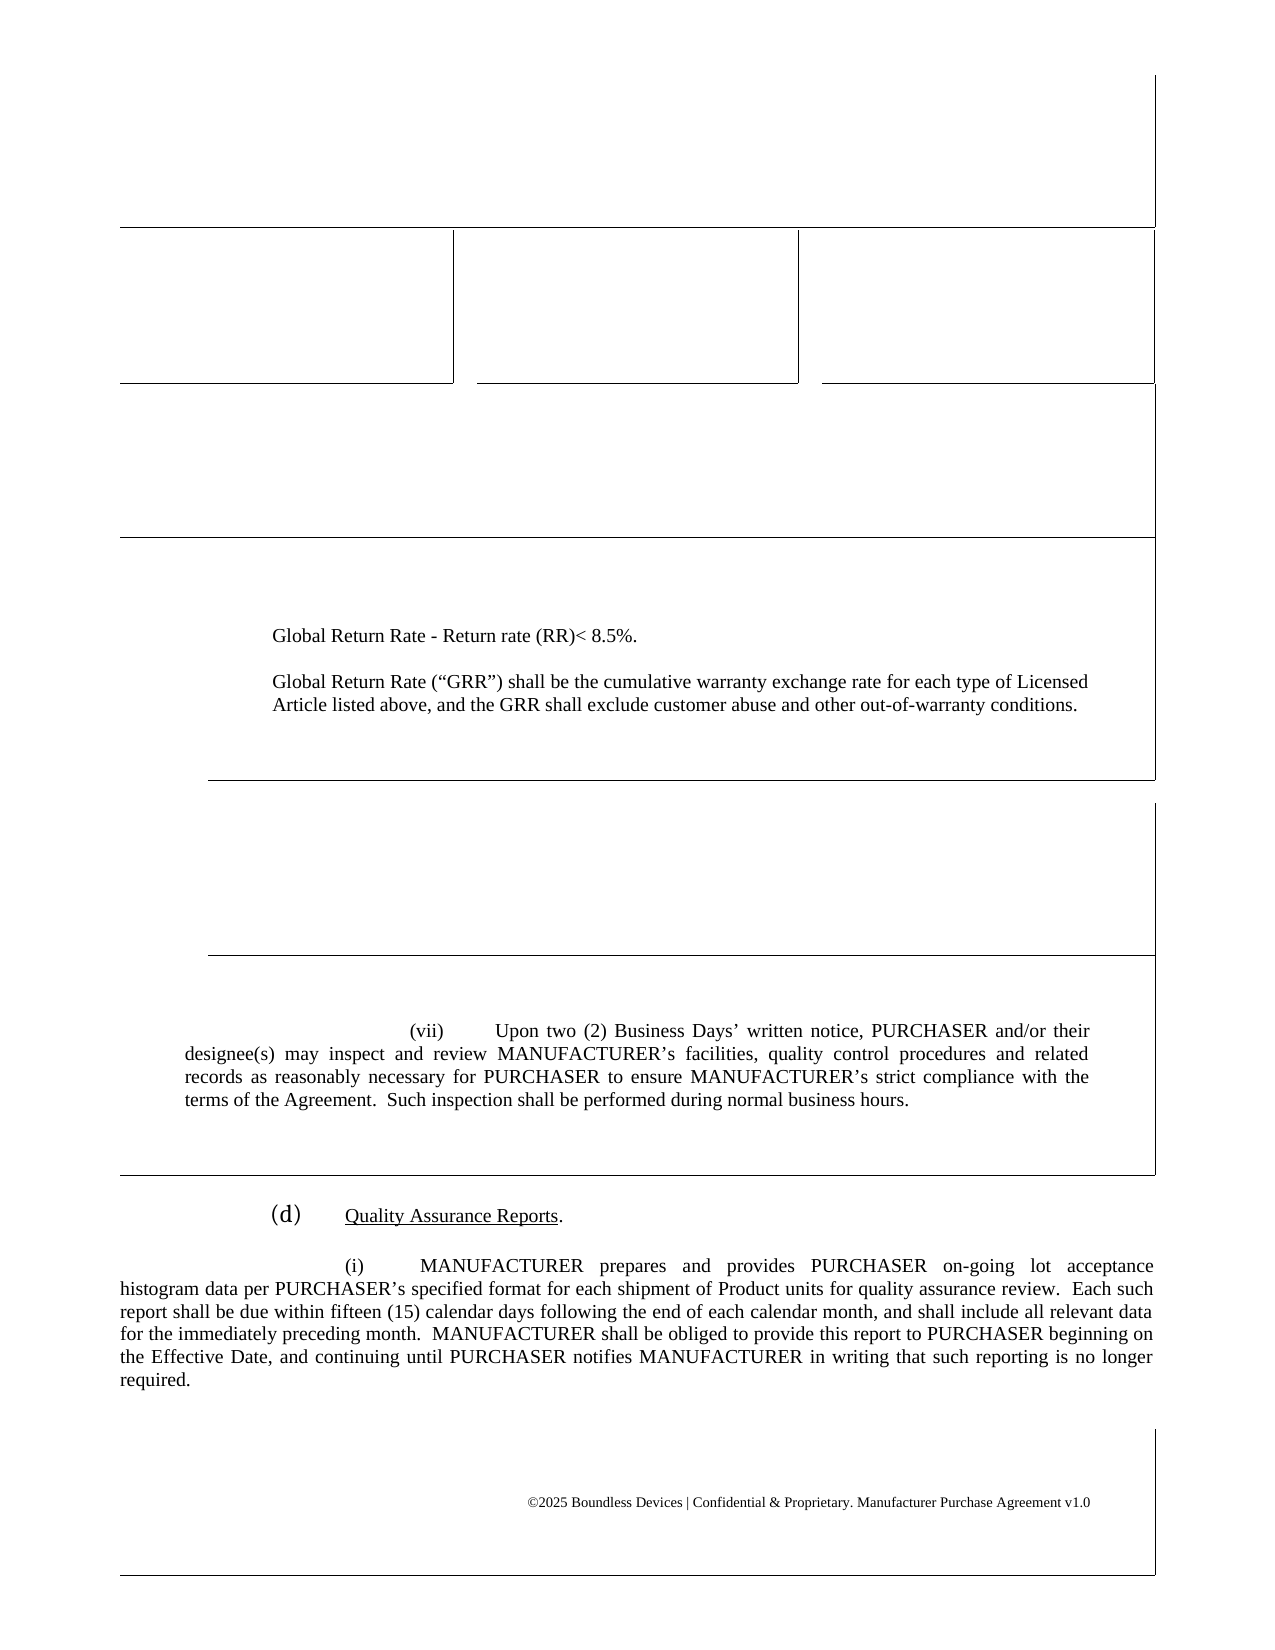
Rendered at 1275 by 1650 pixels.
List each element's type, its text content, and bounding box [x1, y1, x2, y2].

text Global Return Rate - Return rate (RR)< 8.5%. [207, 624, 1155, 647]
list Quality Assurance Reports. [120, 1200, 1155, 1229]
list MANUFACTURER prepares and provides PURCHASER on-going lot acceptance histogram data per PURCHASER’s specified format for each shipment of Product units for quality assurance review. Each such report shall be due within fifteen (15) calendar days following the end of each calendar month, and shall include all relevant data for the immediately preceding month. MANUFACTURER shall be obliged to provide this report to PURCHASER beginning on the Effective Date, and continuing until PURCHASER notifies MANUFACTURER in writing that such reporting is no longer required. [120, 1254, 1155, 1391]
text Global Return Rate (“GRR”) shall be the cumulative warranty exchange rate for each type of Licensed Article listed above, and the GRR shall exclude customer abuse and other out-of-warranty conditions. [207, 670, 1155, 780]
list Upon two (2) Business Days’ written notice, PURCHASER and/or their designee(s) may inspect and review MANUFACTURER’s facilities, quality control procedures and related records as reasonably necessary for PURCHASER to ensure MANUFACTURER’s strict compliance with the terms of the Agreement. Such inspection shall be performed during normal business hours. [120, 955, 1155, 1175]
